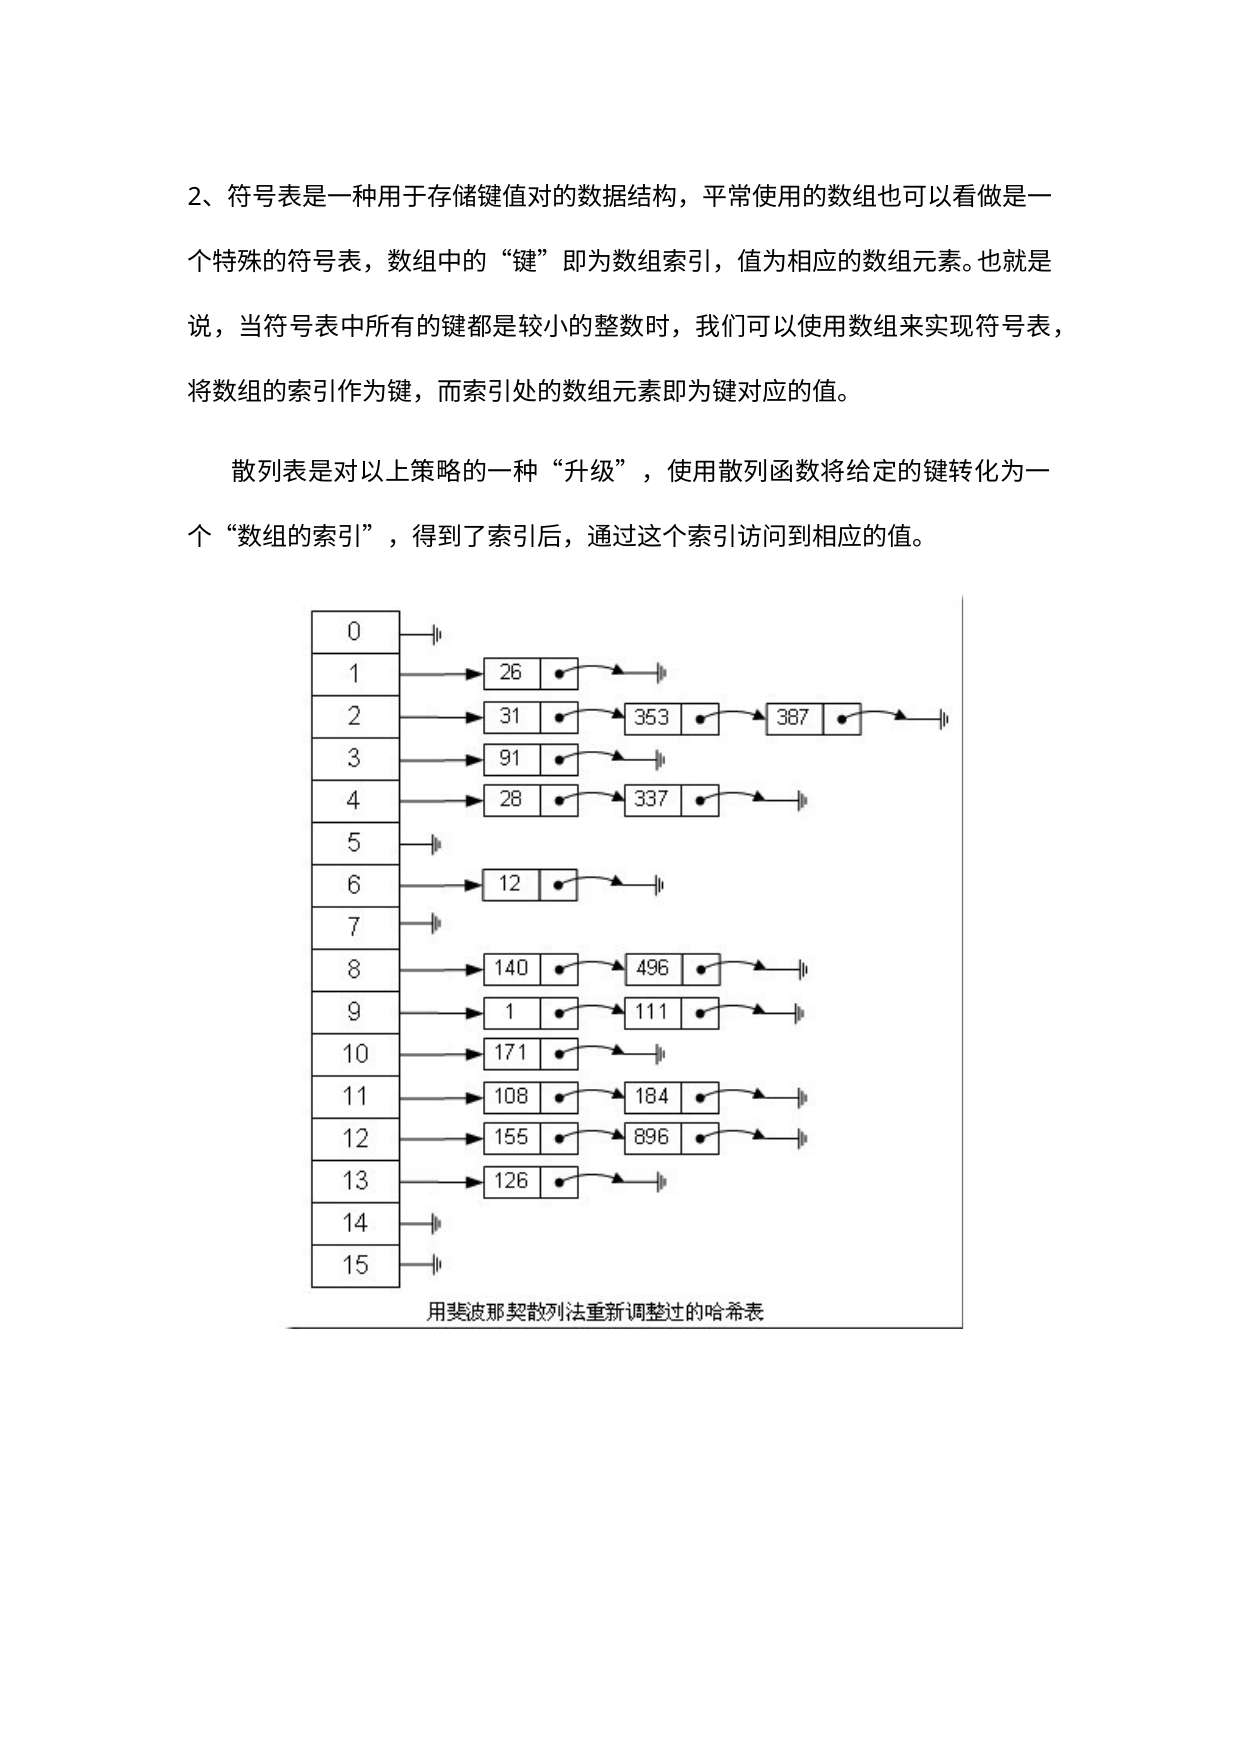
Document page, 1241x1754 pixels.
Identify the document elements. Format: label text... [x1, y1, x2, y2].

text 散列表是对以上策略的一种“升级”，使用散列函数将给定的键转化为一个“数组的索引”，得到了索引后，通过这个索引访问到相应的值。 [187, 437, 1053, 567]
picture [277, 581, 964, 1329]
list 符号表是一种用于存储键值对的数据结构，平常使用的数组也可以看做是一个特殊的符号表，数组中的“键”即为数组索引，值为相应的数组元素。也就是说，当符号表中所有的键都是较小的整数时，我们可以使用数组来实现符号表，将数组的索引作为键，而索引处的数组元素即为键对应的值。 [187, 162, 1053, 422]
